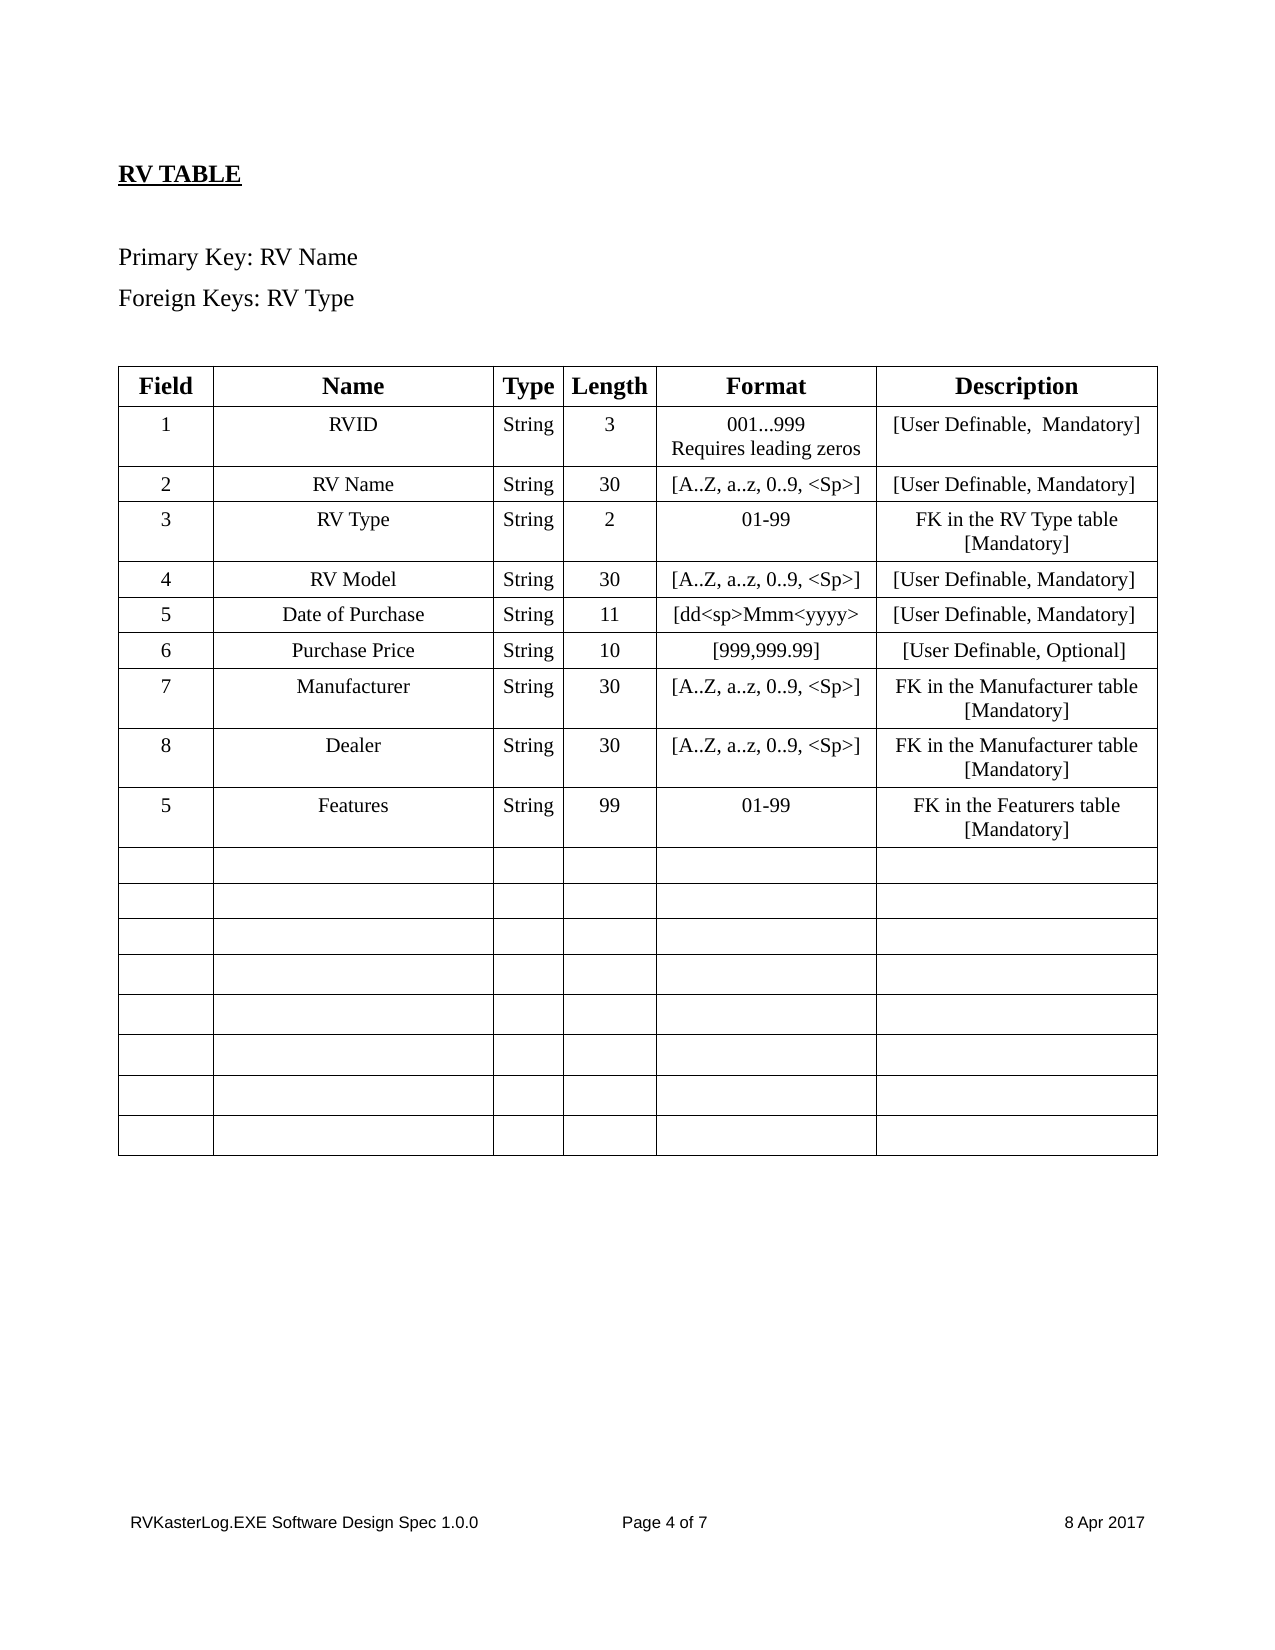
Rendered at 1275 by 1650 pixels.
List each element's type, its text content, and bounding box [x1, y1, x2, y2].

table_cell 99 [564, 788, 656, 847]
table_cell [214, 1076, 493, 1115]
table_cell [657, 995, 876, 1034]
table_cell [User Definable, Mandatory] [877, 467, 1157, 501]
table_header Description [877, 367, 1157, 406]
table_cell [564, 884, 656, 918]
table_cell 5 [119, 598, 213, 632]
table_cell FK in the Manufacturer table [Mandatory] [877, 669, 1157, 727]
table_cell 30 [564, 729, 656, 787]
table_cell [877, 1035, 1157, 1075]
table_cell 30 [564, 467, 656, 501]
table_cell [494, 1076, 563, 1115]
table_cell String [494, 669, 563, 727]
table_cell [657, 1116, 876, 1155]
table_cell Dealer [214, 729, 493, 787]
table_cell 1 [119, 407, 213, 466]
table_cell Purchase Price [214, 633, 493, 668]
table_cell [A..Z, a..z, 0..9, <Sp>] [657, 729, 876, 787]
table_cell [User Definable, Mandatory] [877, 598, 1157, 632]
table_cell [877, 1076, 1157, 1115]
table_cell [A..Z, a..z, 0..9, <Sp>] [657, 562, 876, 597]
table_cell [214, 955, 493, 994]
table_cell 6 [119, 633, 213, 668]
table_cell [657, 919, 876, 954]
table_cell 8 [119, 729, 213, 787]
table_cell [657, 955, 876, 994]
table_cell [877, 884, 1157, 918]
table_cell 2 [564, 502, 656, 561]
table_cell [564, 848, 656, 882]
table_cell [User Definable, Mandatory] [877, 407, 1157, 466]
table_cell [119, 848, 213, 882]
table_cell [877, 955, 1157, 994]
table_cell String [494, 788, 563, 847]
table_cell [214, 884, 493, 918]
table_cell [877, 995, 1157, 1034]
table_cell FK in the Manufacturer table [Mandatory] [877, 729, 1157, 787]
table_cell FK in the Featurers table [Mandatory] [877, 788, 1157, 847]
table_cell [119, 1116, 213, 1155]
table_header Type [494, 367, 563, 406]
table_cell Date of Purchase [214, 598, 493, 632]
table_cell [657, 884, 876, 918]
text Primary Key: RV Name [118, 242, 1157, 271]
table_cell String [494, 467, 563, 501]
table_header Format [657, 367, 876, 406]
table_cell Manufacturer [214, 669, 493, 727]
table_cell 001...999 Requires leading zeros [657, 407, 876, 466]
table_cell 30 [564, 669, 656, 727]
table_cell [214, 1116, 493, 1155]
table_cell RV Type [214, 502, 493, 561]
table_cell [214, 919, 493, 954]
table_cell 01-99 [657, 788, 876, 847]
text RV TABLE [118, 159, 1157, 188]
table_header Name [214, 367, 493, 406]
table_cell 3 [564, 407, 656, 466]
table_cell [214, 995, 493, 1034]
table_cell 3 [119, 502, 213, 561]
table_cell [A..Z, a..z, 0..9, <Sp>] [657, 467, 876, 501]
table_cell 7 [119, 669, 213, 727]
table_cell [494, 1116, 563, 1155]
table_cell String [494, 502, 563, 561]
table_cell [User Definable, Optional] [877, 633, 1157, 668]
table_cell 4 [119, 562, 213, 597]
table_cell [119, 884, 213, 918]
table_cell RVID [214, 407, 493, 466]
table_cell 11 [564, 598, 656, 632]
table_header Length [564, 367, 656, 406]
table_cell 10 [564, 633, 656, 668]
table_cell String [494, 633, 563, 668]
table_cell 5 [119, 788, 213, 847]
table_cell [494, 995, 563, 1034]
table_cell [657, 848, 876, 882]
table_cell [214, 848, 493, 882]
table_cell [119, 995, 213, 1034]
table_cell [119, 1035, 213, 1075]
table_cell [564, 955, 656, 994]
table_cell FK in the RV Type table [Mandatory] [877, 502, 1157, 561]
table_cell [877, 1116, 1157, 1155]
table_cell 30 [564, 562, 656, 597]
table_cell [564, 1116, 656, 1155]
table_cell [657, 1076, 876, 1115]
table_cell [214, 1035, 493, 1075]
table_cell String [494, 562, 563, 597]
table_cell [494, 919, 563, 954]
table_cell [564, 1035, 656, 1075]
table_cell [999,999.99] [657, 633, 876, 668]
table_cell [564, 919, 656, 954]
table_cell [A..Z, a..z, 0..9, <Sp>] [657, 669, 876, 727]
table_cell [494, 1035, 563, 1075]
table_cell String [494, 598, 563, 632]
table_cell [657, 1035, 876, 1075]
table_cell [User Definable, Mandatory] [877, 562, 1157, 597]
table_cell Features [214, 788, 493, 847]
table_header Field [119, 367, 213, 406]
table_cell String [494, 407, 563, 466]
table_cell [494, 955, 563, 994]
table_cell [564, 1076, 656, 1115]
table_cell [119, 1076, 213, 1115]
table_cell [877, 919, 1157, 954]
table_cell String [494, 729, 563, 787]
table_cell [564, 995, 656, 1034]
table_cell 2 [119, 467, 213, 501]
table_cell RV Model [214, 562, 493, 597]
text Foreign Keys: RV Type [118, 283, 1157, 312]
table_cell [119, 955, 213, 994]
table_cell [877, 848, 1157, 882]
table_cell RV Name [214, 467, 493, 501]
table_cell [dd<sp>Mmm<yyyy> [657, 598, 876, 632]
table_cell [119, 919, 213, 954]
table_cell [494, 848, 563, 882]
table_cell [494, 884, 563, 918]
table_cell 01-99 [657, 502, 876, 561]
